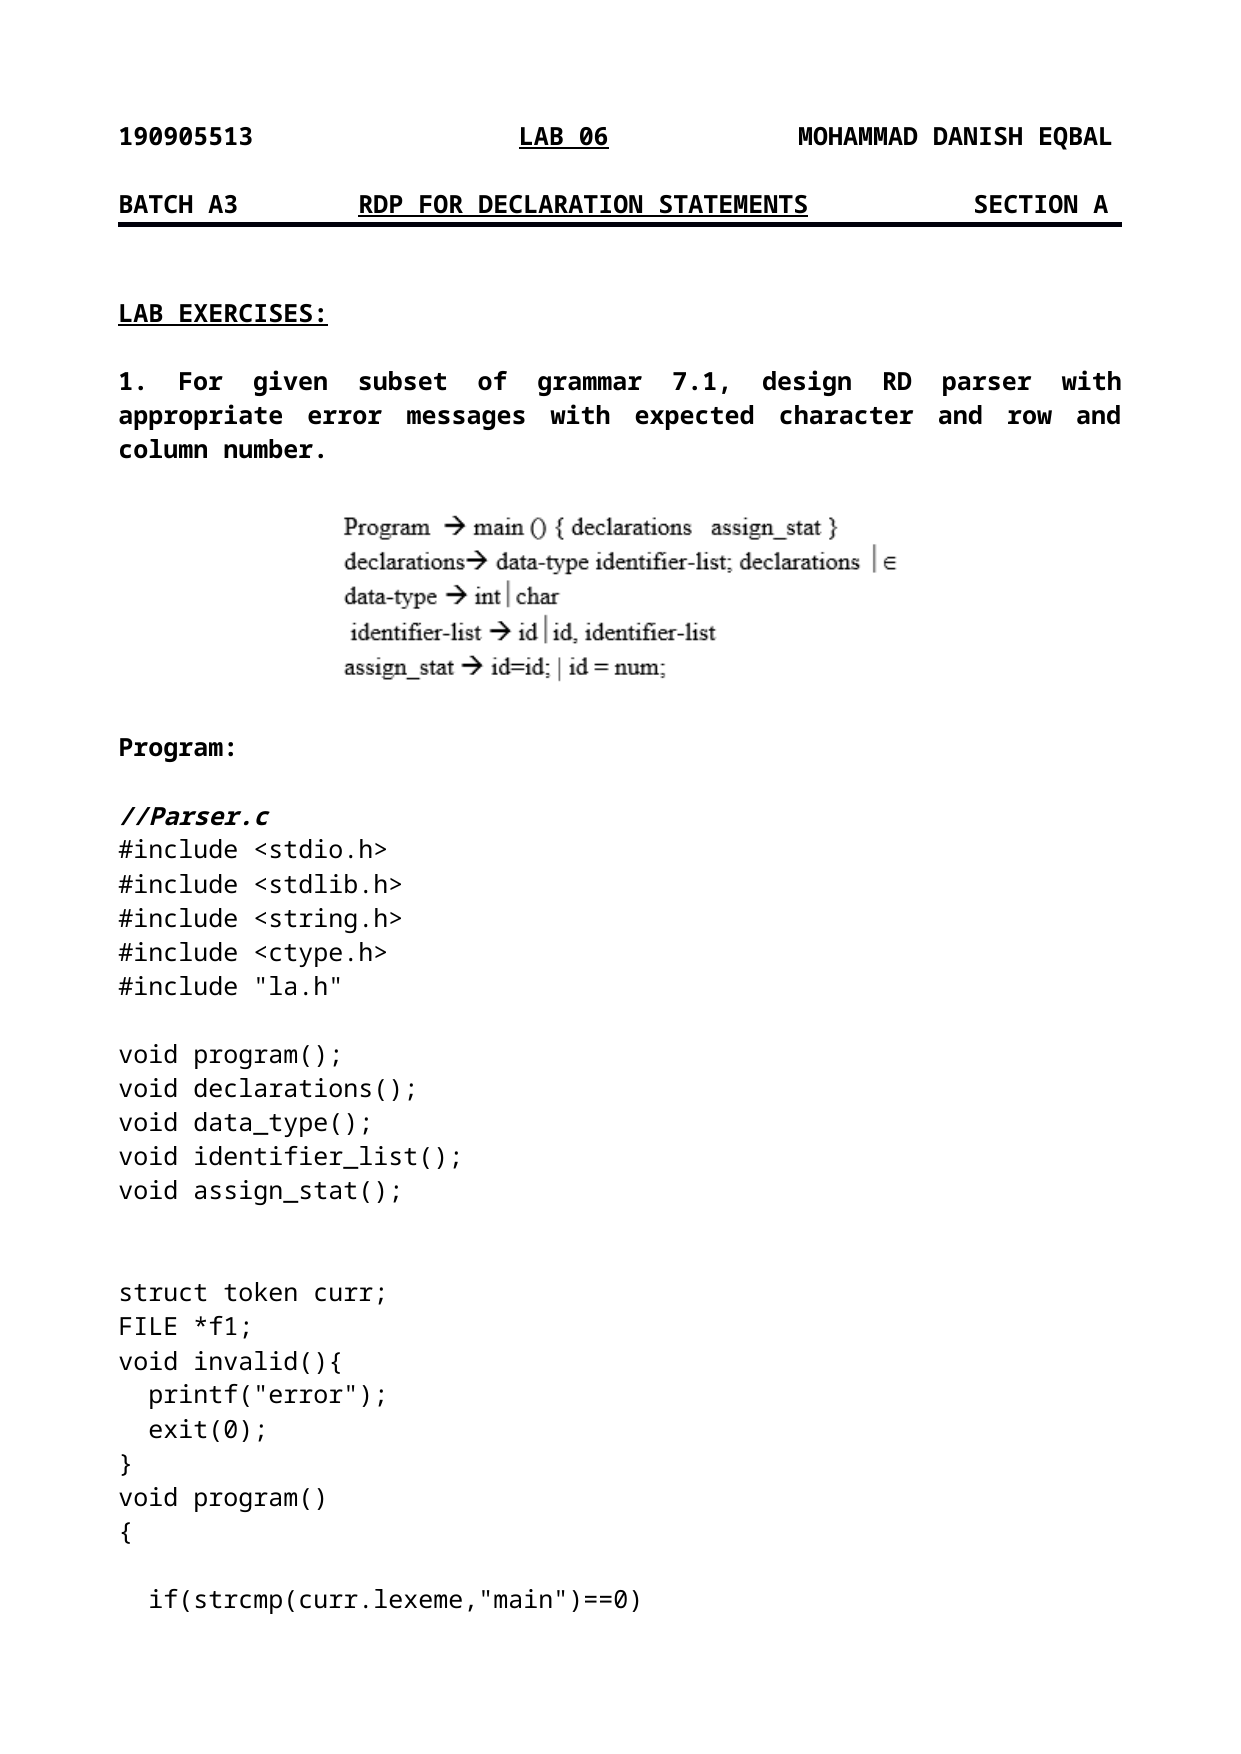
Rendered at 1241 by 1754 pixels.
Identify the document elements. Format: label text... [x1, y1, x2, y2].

text #include "la.h" [118, 968, 1122, 1002]
text LAB EXERCISES: [118, 295, 1122, 329]
text #include <string.h> [118, 900, 1122, 934]
text #include <stdio.h> [118, 832, 1122, 866]
text void program(); [118, 1037, 1122, 1071]
text void declarations(); [118, 1071, 1122, 1105]
text struct token curr; [118, 1275, 1122, 1309]
text void assign_stat(); [118, 1173, 1122, 1207]
text void invalid(){ [118, 1343, 1122, 1377]
text if(strcmp(curr.lexeme,"main")==0) [118, 1582, 1122, 1616]
text void identifier_list(); [118, 1139, 1122, 1173]
picture [321, 499, 919, 696]
text 1. For given subset of grammar 7.1, design RD parser with appropriate error messages with expected character and row and column number. [118, 363, 1122, 466]
text void program() [118, 1479, 1122, 1513]
text exit(0); [118, 1411, 1122, 1445]
text #include <stdlib.h> [118, 866, 1122, 900]
text Program: [118, 730, 1122, 764]
text //Parser.c [118, 798, 1122, 832]
text printf("error"); [118, 1377, 1122, 1411]
text BATCH A3 RDP FOR DECLARATION STATEMENTS SECTION A [118, 186, 1122, 222]
text } [118, 1445, 1122, 1479]
text { [118, 1513, 1122, 1547]
text #include <ctype.h> [118, 934, 1122, 968]
text 190905513 LAB 06 MOHAMMAD DANISH EQBAL [118, 118, 1122, 152]
text FILE *f1; [118, 1309, 1122, 1343]
text void data_type(); [118, 1105, 1122, 1139]
